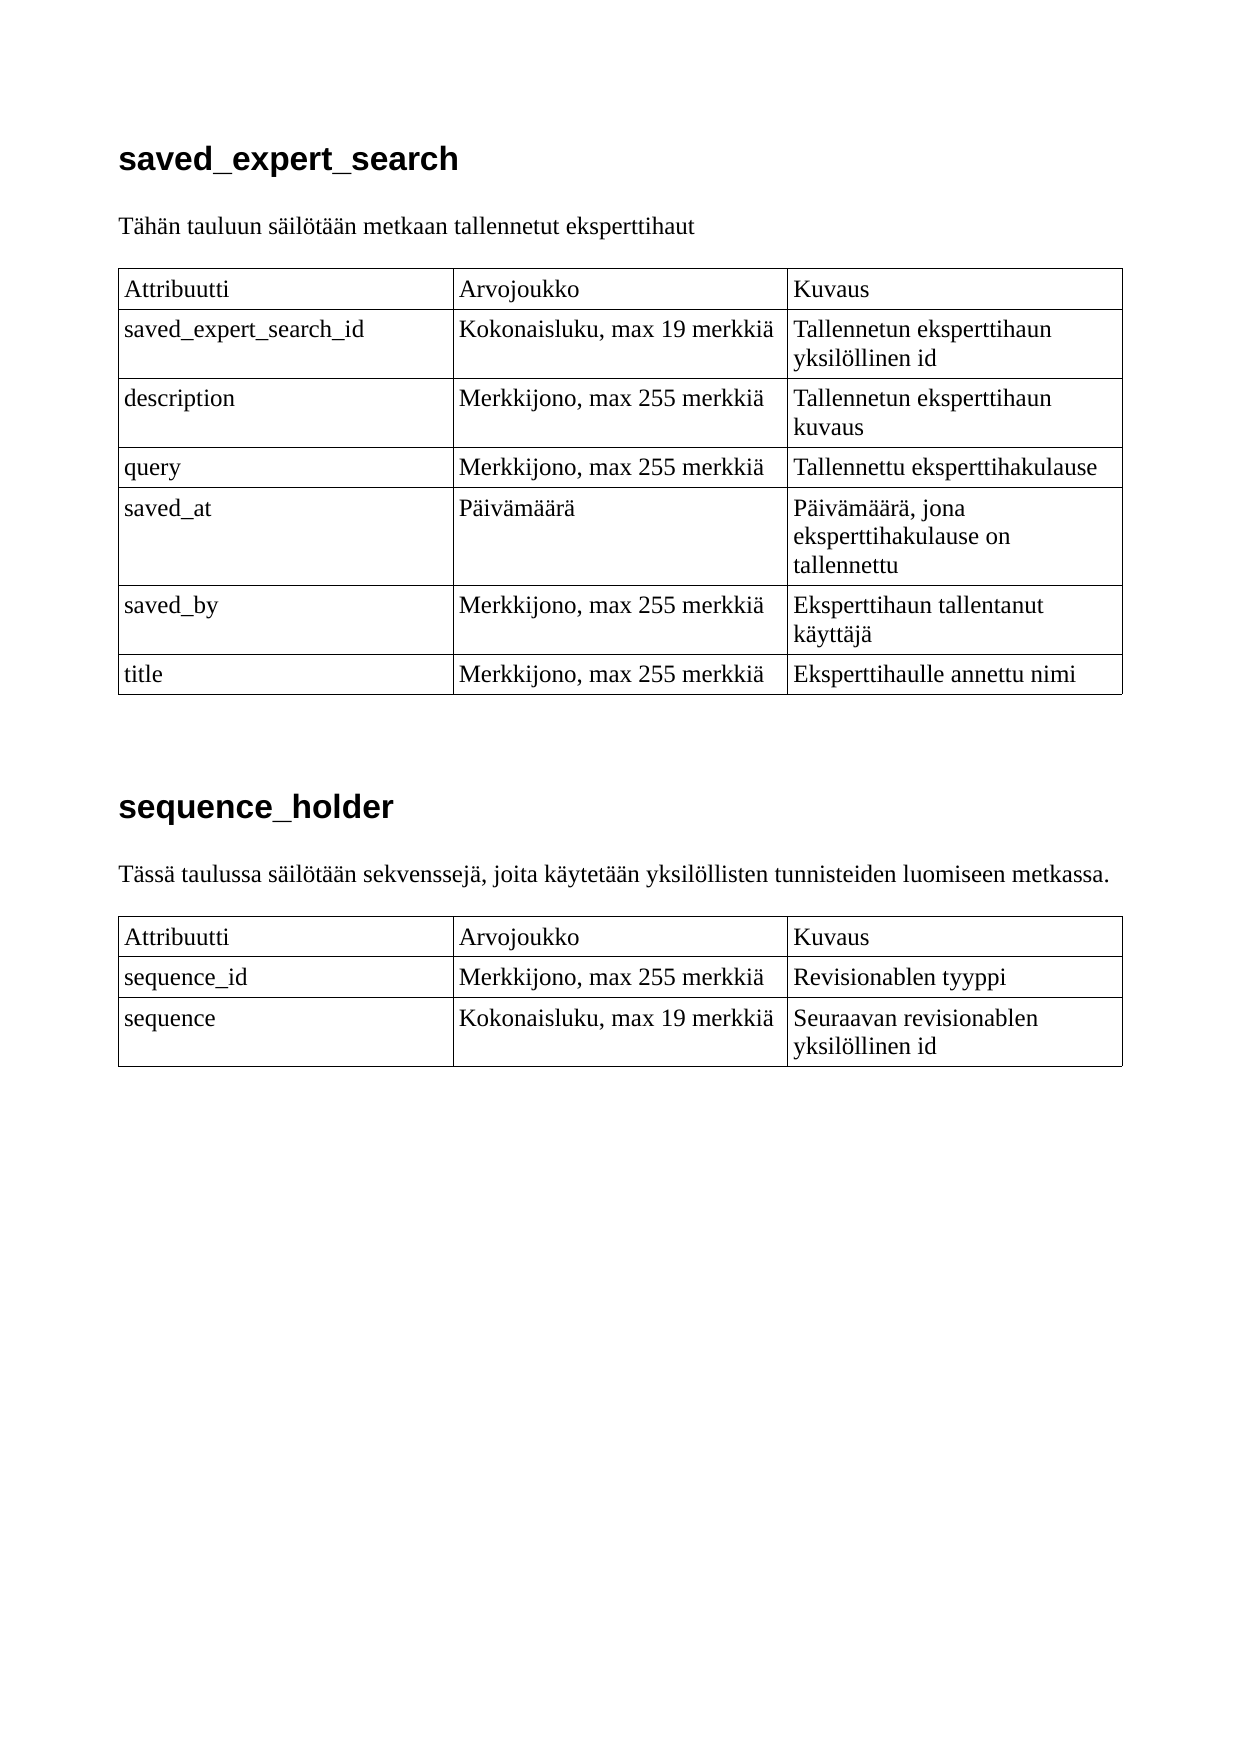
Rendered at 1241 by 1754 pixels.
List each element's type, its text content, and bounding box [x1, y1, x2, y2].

table_cell saved_by [119, 586, 453, 654]
table_cell Päivämäärä, jona eksperttihakulause on tallennettu [788, 488, 1122, 585]
table_header Arvojoukko [454, 917, 787, 956]
table_header Kuvaus [788, 917, 1122, 956]
table_cell Merkkijono, max 255 merkkiä [454, 957, 787, 997]
subtitle sequence_holder [118, 787, 1122, 826]
table_cell saved_at [119, 488, 453, 585]
table_cell Päivämäärä [454, 488, 787, 585]
table_cell sequence_id [119, 957, 453, 997]
table_cell Tallennetun eksperttihaun yksilöllinen id [788, 310, 1122, 377]
table_cell Kokonaisluku, max 19 merkkiä [454, 310, 787, 377]
text Tähän tauluun säilötään metkaan tallennetut eksperttihaut [118, 211, 1122, 240]
table_cell Merkkijono, max 255 merkkiä [454, 448, 787, 487]
subtitle saved_expert_search [118, 139, 1122, 178]
table_cell Kokonaisluku, max 19 merkkiä [454, 998, 787, 1066]
table_cell saved_expert_search_id [119, 310, 453, 377]
table_cell description [119, 379, 453, 447]
table_cell Eksperttihaulle annettu nimi [788, 655, 1122, 694]
table_cell Merkkijono, max 255 merkkiä [454, 379, 787, 447]
table_cell Merkkijono, max 255 merkkiä [454, 655, 787, 694]
table_header Kuvaus [788, 269, 1122, 308]
table_cell Revisionablen tyyppi [788, 957, 1122, 997]
table_cell Seuraavan revisionablen yksilöllinen id [788, 998, 1122, 1066]
table_cell Tallennetun eksperttihaun kuvaus [788, 379, 1122, 447]
table_cell title [119, 655, 453, 694]
table_header Attribuutti [119, 269, 453, 308]
table_cell Merkkijono, max 255 merkkiä [454, 586, 787, 654]
table_header Attribuutti [119, 917, 453, 956]
table_cell Eksperttihaun tallentanut käyttäjä [788, 586, 1122, 654]
table_header Arvojoukko [454, 269, 787, 308]
table_cell query [119, 448, 453, 487]
text Tässä taulussa säilötään sekvenssejä, joita käytetään yksilöllisten tunnisteiden luomiseen metkassa. [118, 859, 1122, 888]
table_cell Tallennettu eksperttihakulause [788, 448, 1122, 487]
table_cell sequence [119, 998, 453, 1066]
